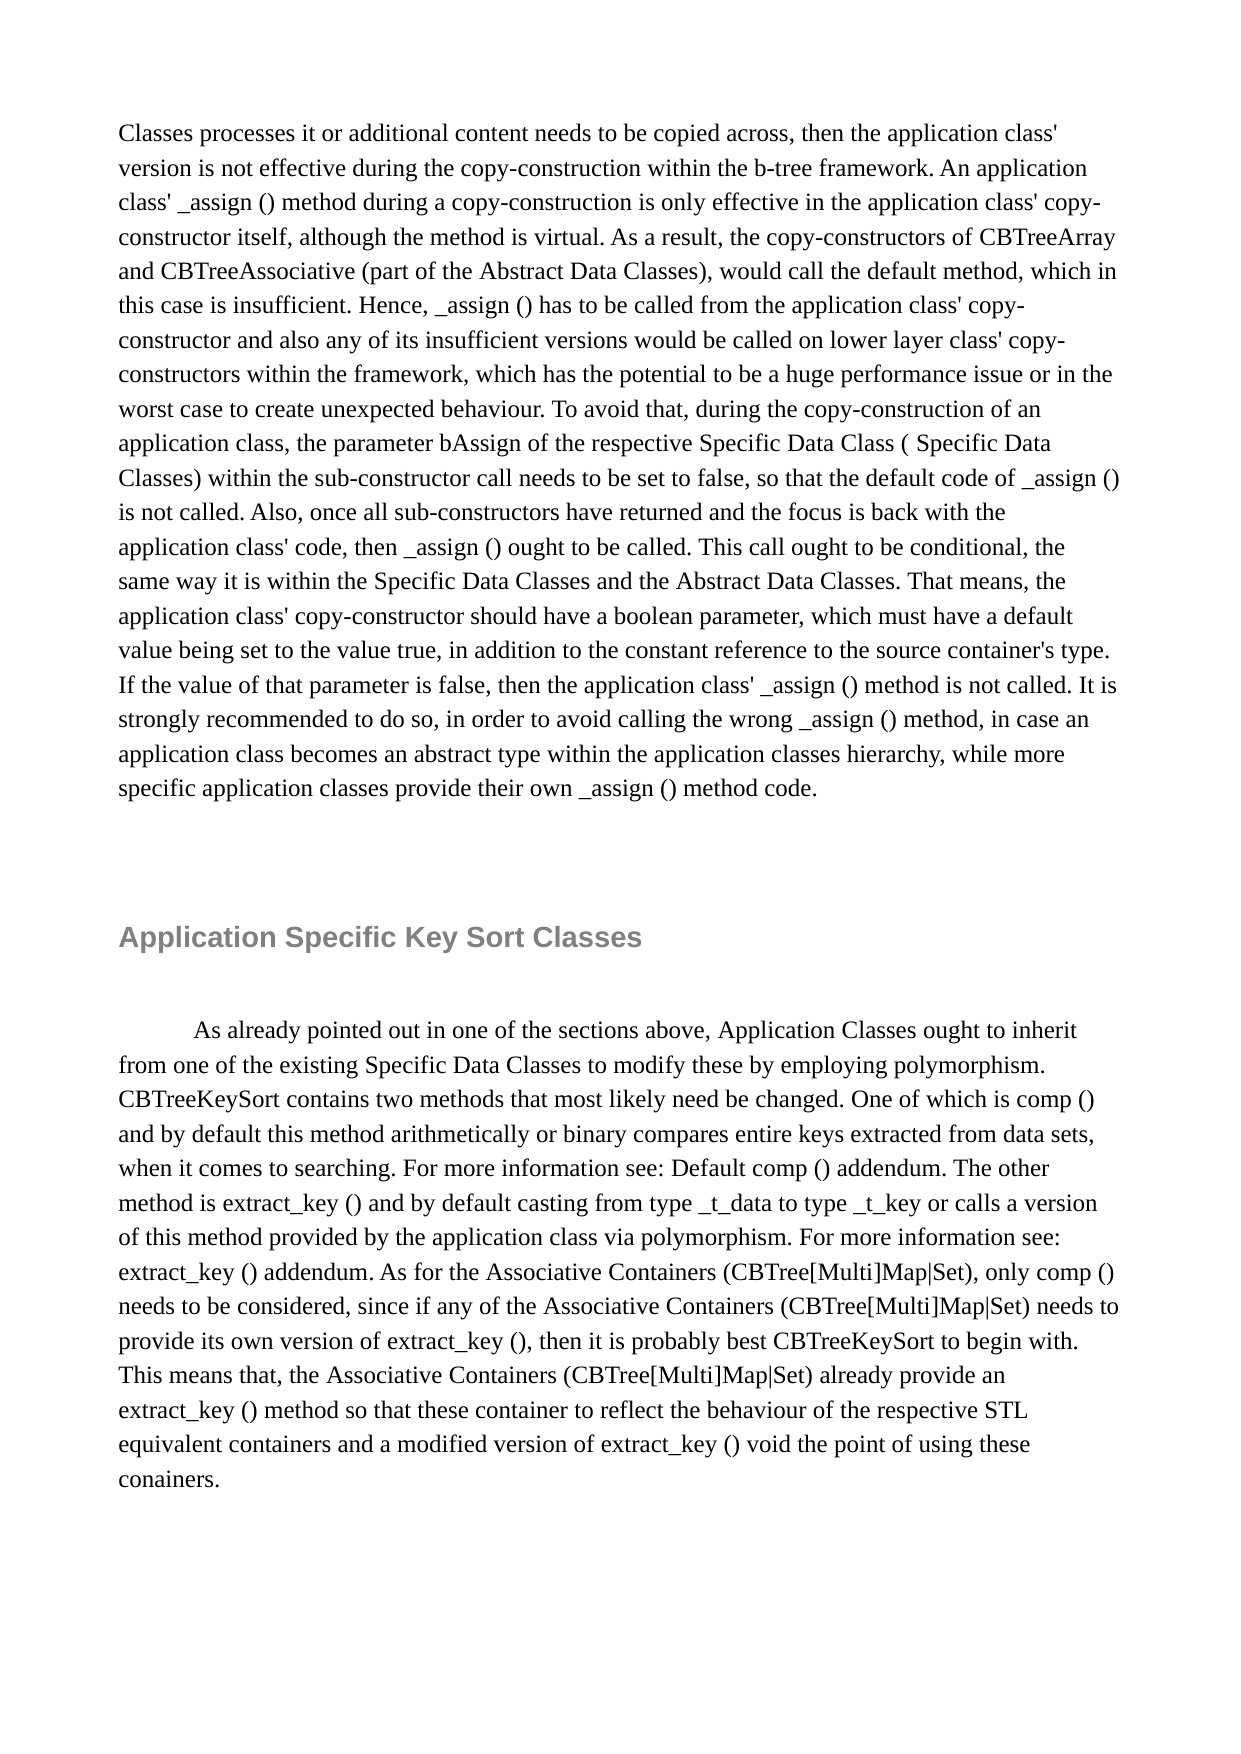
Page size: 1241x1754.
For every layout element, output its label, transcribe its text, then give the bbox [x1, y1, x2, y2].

subtitle Application Specific Key Sort Classes [118, 920, 1122, 954]
text Classes processes it or additional content needs to be copied across, then the application class' version is not effective during the copy-construction within the b-tree framework. An application class' _assign () method during a copy-construction is only effective in the application class' copy-constructor itself, although the method is virtual. As a result, the copy-constructors of CBTreeArray and CBTreeAssociative (part of the Abstract Data Classes), would call the default method, which in this case is insufficient. Hence, _assign () has to be called from the application class' copy-constructor and also any of its insufficient versions would be called on lower layer class' copy-constructors within the framework, which has the potential to be a huge performance issue or in the worst case to create unexpected behaviour. To avoid that, during the copy-construction of an application class, the parameter bAssign of the respective Specific Data Class ( Specific Data Classes) within the sub-constructor call needs to be set to false, so that the default code of _assign () is not called. Also, once all sub-constructors have returned and the focus is back with the application class' code, then _assign () ought to be called. This call ought to be conditional, the same way it is within the Specific Data Classes and the Abstract Data Classes. That means, the application class' copy-constructor should have a boolean parameter, which must have a default value being set to the value true, in addition to the constant reference to the source container's type. If the value of that parameter is false, then the application class' _assign () method is not called. It is strongly recommended to do so, in order to avoid calling the wrong _assign () method, in case an application class becomes an abstract type within the application classes hierarchy, while more specific application classes provide their own _assign () method code. [118, 118, 1122, 802]
text As already pointed out in one of the sections above, Application Classes ought to inherit from one of the existing Specific Data Classes to modify these by employing polymorphism. CBTreeKeySort contains two methods that most likely need be changed. One of which is comp () and by default this method arithmetically or binary compares entire keys extracted from data sets, when it comes to searching. For more information see: Default comp () addendum. The other method is extract_key () and by default casting from type _t_data to type _t_key or calls a version of this method provided by the application class via polymorphism. For more information see: extract_key () addendum. As for the Associative Containers (CBTree[Multi]Map|Set), only comp () needs to be considered, since if any of the Associative Containers (CBTree[Multi]Map|Set) needs to provide its own version of extract_key (), then it is probably best CBTreeKeySort to begin with. This means that, the Associative Containers (CBTree[Multi]Map|Set) already provide an extract_key () method so that these container to reflect the behaviour of the respective STL equivalent containers and a modified version of extract_key () void the point of using these conainers. [118, 1016, 1122, 1492]
